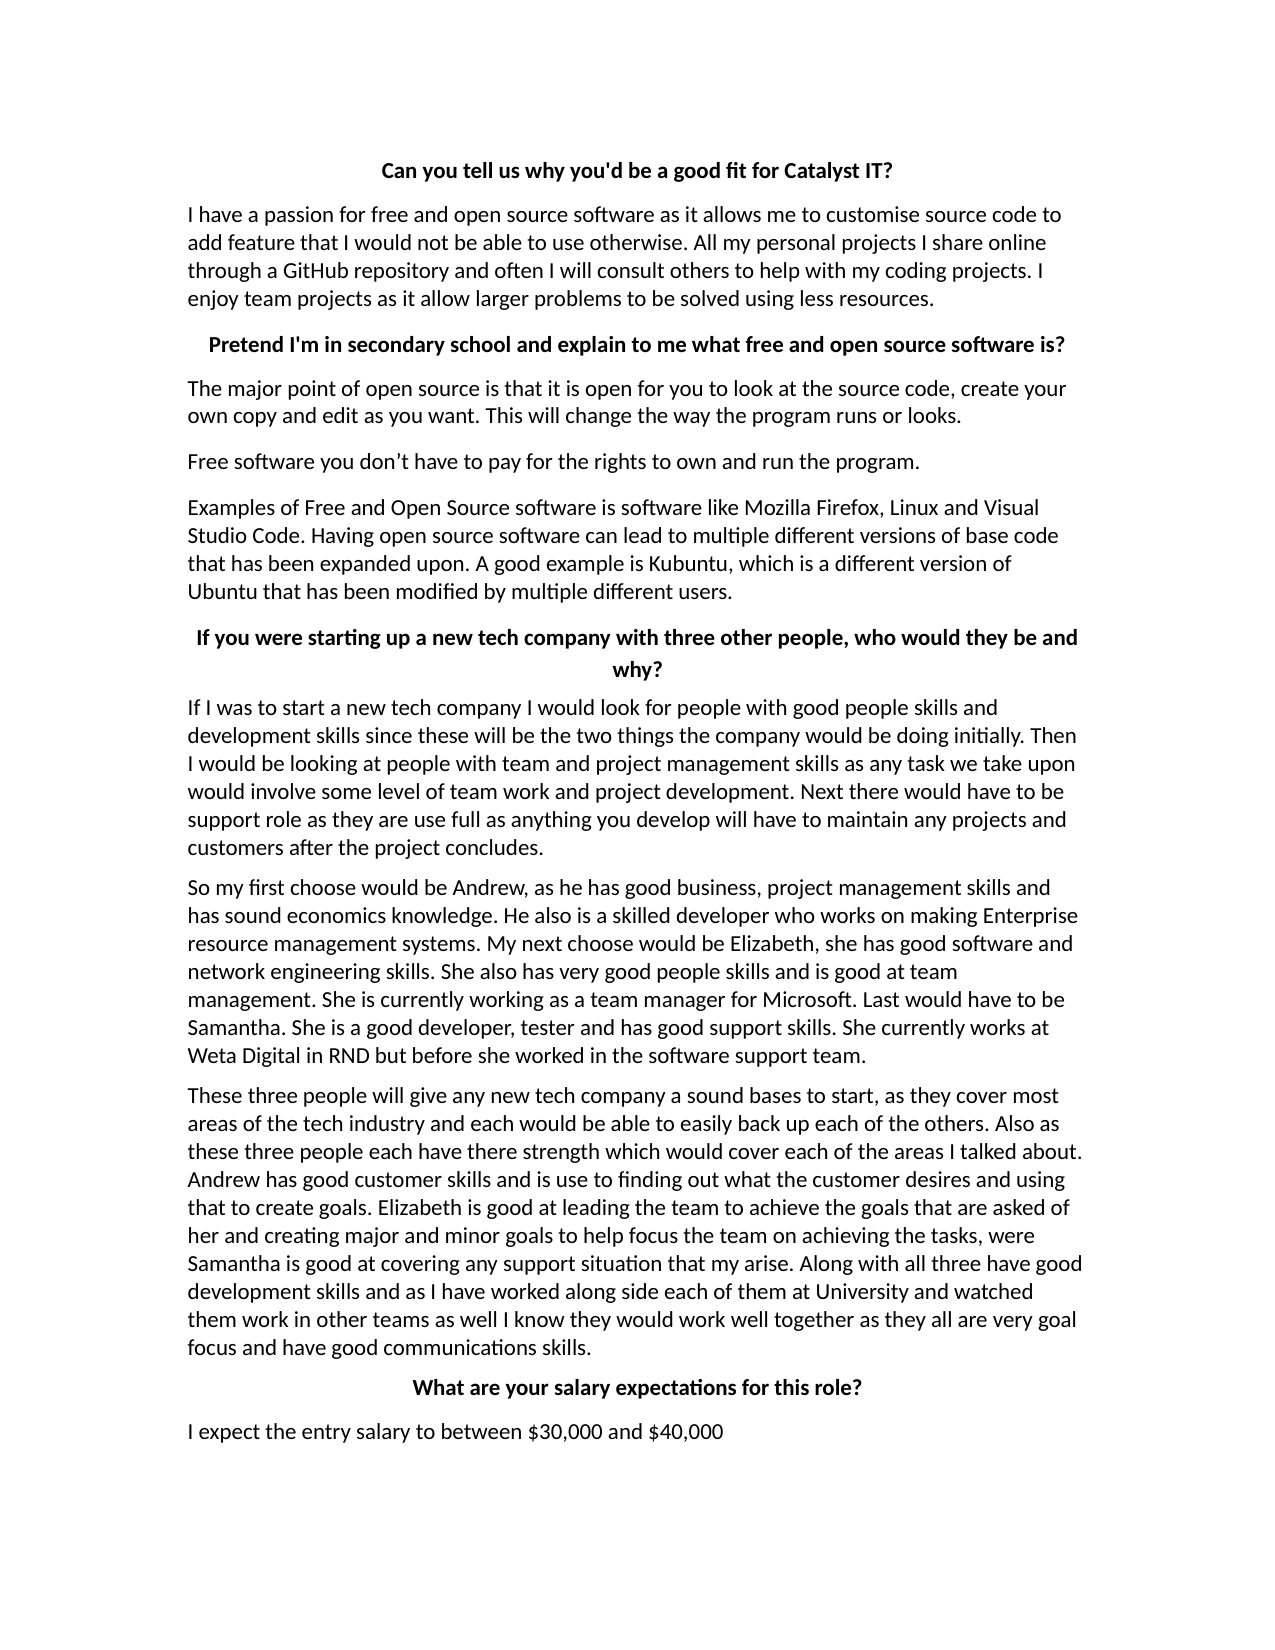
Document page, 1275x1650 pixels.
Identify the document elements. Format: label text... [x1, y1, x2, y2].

text I expect the entry salary to between $30,000 and $40,000 [187, 1417, 1087, 1445]
text The major point of open source is that it is open for you to look at the source code, create your own copy and edit as you want. This will change the way the program runs or looks. [187, 374, 1087, 430]
text If I was to start a new tech company I would look for people with good people skills and development skills since these will be the two things the company would be doing initially. Then I would be looking at people with team and project management skills as any task we take upon would involve some level of team work and project development. Next there would have to be support role as they are use full as anything you develop will have to maintain any projects and customers after the project concludes. [187, 693, 1087, 861]
text If you were starting up a new tech company with three other people, who would they be and why? [187, 623, 1087, 683]
text Examples of Free and Open Source software is software like Mozilla Firefox, Linux and Visual Studio Code. Having open source software can lead to multiple different versions of base code that has been expanded upon. A good example is Kubuntu, which is a different version of Ubuntu that has been modified by multiple different users. [187, 493, 1087, 605]
text Can you tell us why you'd be a good fit for Catalyst IT? [187, 156, 1087, 184]
text Free software you don’t have to pay for the rights to own and run the program. [187, 447, 1087, 475]
text So my first choose would be Andrew, as he has good business, project management skills and has sound economics knowledge. He also is a skilled developer who works on making Enterprise resource management systems. My next choose would be Elizabeth, she has good software and network engineering skills. She also has very good people skills and is good at team management. She is currently working as a team manager for Microsoft. Last would have to be Samantha. She is a good developer, tester and has good support skills. She currently works at Weta Digital in RND but before she worked in the software support team. [187, 873, 1087, 1069]
text What are your salary expectations for this role? [187, 1373, 1087, 1401]
text I have a passion for free and open source software as it allows me to customise source code to add feature that I would not be able to use otherwise. All my personal projects I share online through a GitHub repository and often I will consult others to help with my coding projects. I enjoy team projects as it allow larger problems to be solved using less resources. [187, 200, 1087, 312]
text Pretend I'm in secondary school and explain to me what free and open source software is? [187, 330, 1087, 358]
text These three people will give any new tech company a sound bases to start, as they cover most areas of the tech industry and each would be able to easily back up each of the others. Also as these three people each have there strength which would cover each of the areas I talked about. Andrew has good customer skills and is use to finding out what the customer desires and using that to create goals. Elizabeth is good at leading the team to achieve the goals that are asked of her and creating major and minor goals to help focus the team on achieving the tasks, were Samantha is good at covering any support situation that my arise. Along with all three have good development skills and as I have worked along side each of them at University and watched them work in other teams as well I know they would work well together as they all are very goal focus and have good communications skills. [187, 1081, 1087, 1361]
